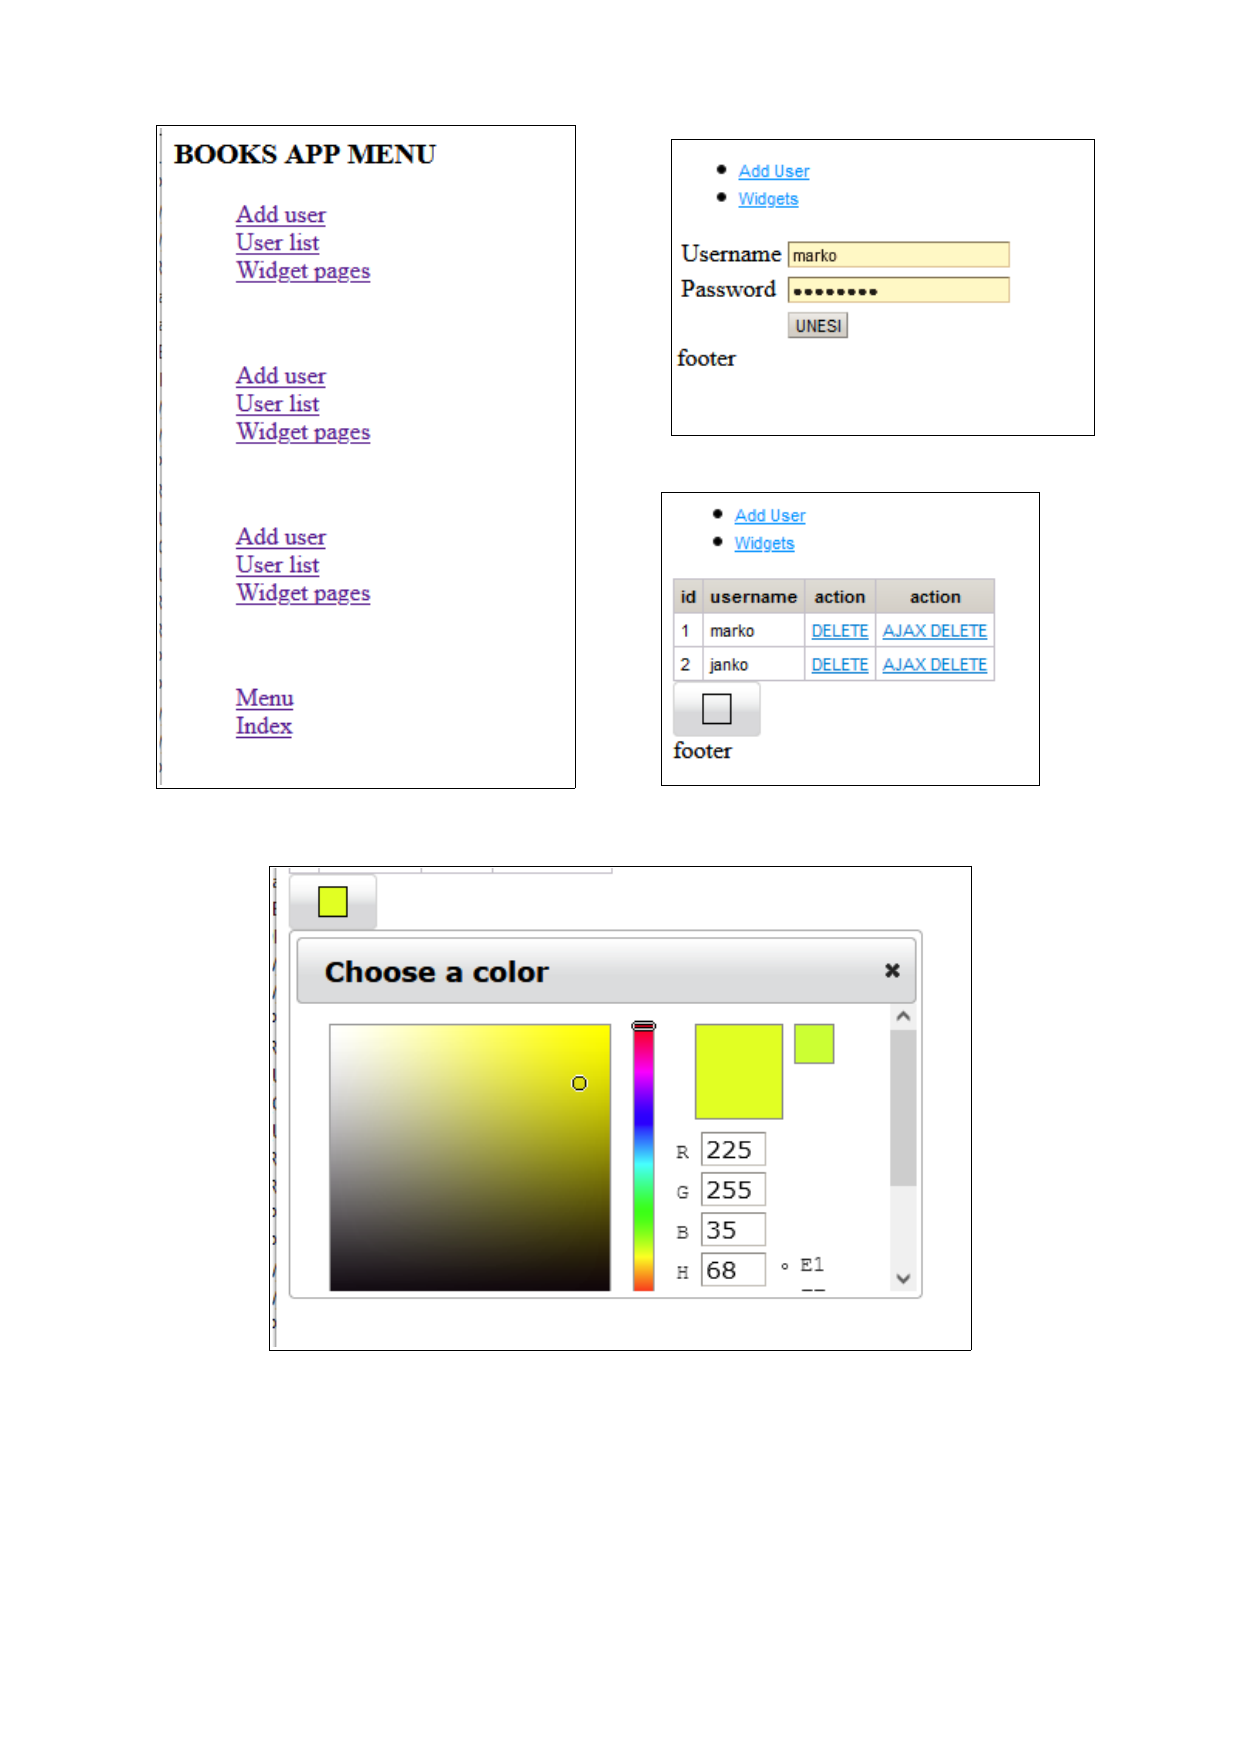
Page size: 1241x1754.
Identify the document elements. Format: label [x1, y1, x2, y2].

picture [159, 128, 573, 785]
picture [674, 142, 1092, 432]
picture [664, 495, 1037, 783]
picture [272, 868, 968, 1347]
